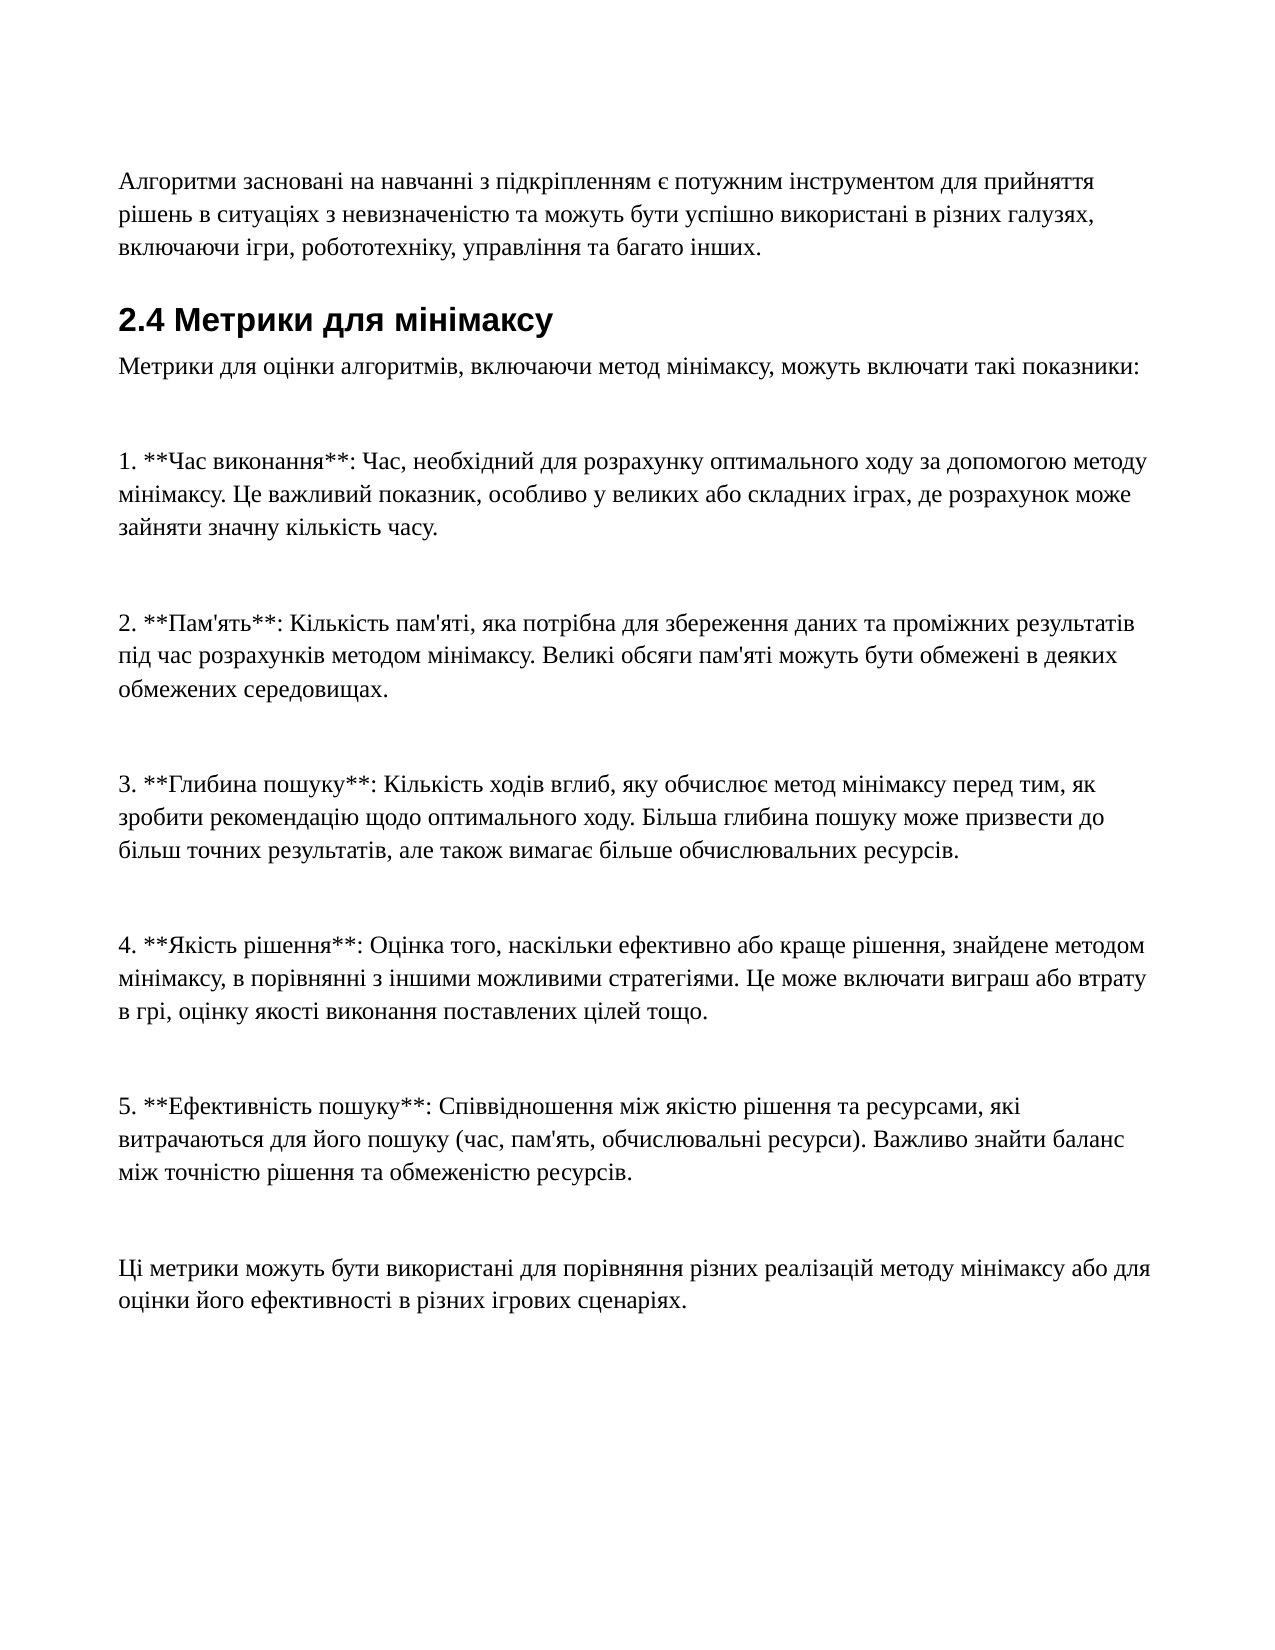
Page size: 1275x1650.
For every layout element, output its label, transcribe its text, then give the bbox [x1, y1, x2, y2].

text 4. **Якість рішення**: Оцінка того, наскільки ефективно або краще рішення, знайдене методом мінімаксу, в порівнянні з іншими можливими стратегіями. Це може включати виграш або втрату в грі, оцінку якості виконання поставлених цілей тощо. [118, 930, 1157, 1025]
text Ці метрики можуть бути використані для порівняння різних реалізацій методу мінімаксу або для оцінки його ефективності в різних ігрових сценаріях. [118, 1253, 1157, 1314]
text 5. **Ефективність пошуку**: Співвідношення між якістю рішення та ресурсами, які витрачаються для його пошуку (час, пам'ять, обчислювальні ресурси). Важливо знайти баланс між точністю рішення та обмеженістю ресурсів. [118, 1091, 1157, 1186]
text 1. **Час виконання**: Час, необхідний для розрахунку оптимального ходу за допомогою методу мінімаксу. Це важливий показник, особливо у великих або складних іграх, де розрахунок може зайняти значну кількість часу. [118, 446, 1157, 541]
text Метрики для оцінки алгоритмів, включаючи метод мінімаксу, можуть включати такі показники: [118, 351, 1157, 380]
text Алгоритми засновані на навчанні з підкріпленням є потужним інструментом для прийняття рішень в ситуаціях з невизначеністю та можуть бути успішно використані в різних галузях, включаючи ігри, робототехніку, управління та багато інших. [118, 166, 1157, 261]
text 3. **Глибина пошуку**: Кількість ходів вглиб, яку обчислює метод мінімаксу перед тим, як зробити рекомендацію щодо оптимального ходу. Більша глибина пошуку може призвести до більш точних результатів, але також вимагає більше обчислювальних ресурсів. [118, 769, 1157, 864]
text 2. **Пам'ять**: Кількість пам'яті, яка потрібна для збереження даних та проміжних результатів під час розрахунків методом мінімаксу. Великі обсяги пам'яті можуть бути обмежені в деяких обмежених середовищах. [118, 608, 1157, 702]
subtitle 2.4 Метрики для мінімаксу [118, 300, 1157, 339]
